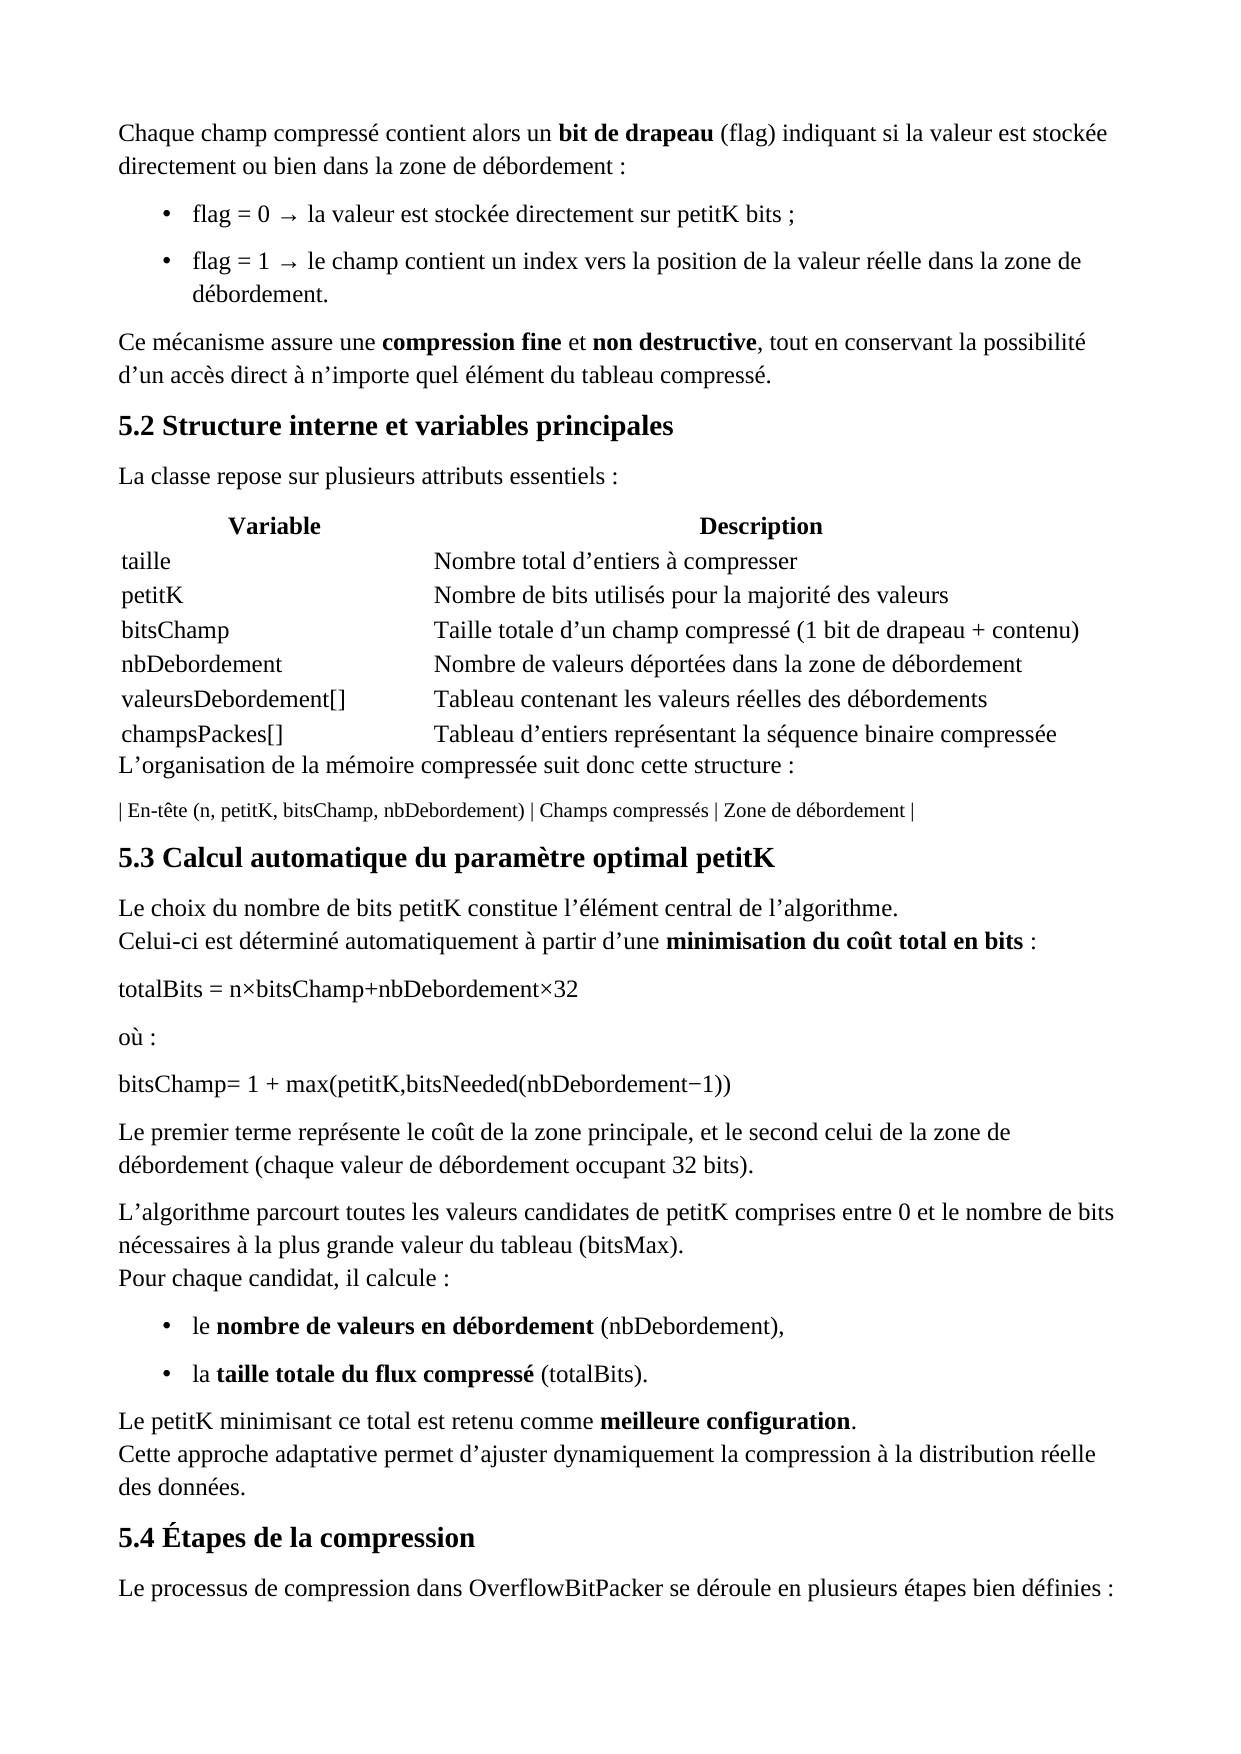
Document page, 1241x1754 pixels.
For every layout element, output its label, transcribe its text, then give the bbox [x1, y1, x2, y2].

text totalBits = n×bitsChamp+nbDebordement×32 [118, 974, 1122, 1003]
table_cell Nombre de valeurs déportées dans la zone de débordement [431, 647, 1092, 681]
text où : [118, 1022, 1122, 1050]
list la taille totale du flux compressé (totalBits). [162, 1359, 1122, 1387]
table_cell Nombre total d’entiers à compresser [431, 543, 1092, 577]
text bitsChamp= 1 + max⁡(petitK,bitsNeeded(nbDebordement−1)) [118, 1069, 1122, 1098]
table_cell petitK [118, 578, 431, 612]
table_cell valeursDebordement[] [118, 681, 431, 716]
table_cell taille [118, 543, 431, 577]
list le nombre de valeurs en débordement (nbDebordement), [162, 1311, 1122, 1340]
table_header Variable [118, 508, 431, 543]
table_cell Tableau contenant les valeurs réelles des débordements [431, 681, 1092, 716]
text Chaque champ compressé contient alors un bit de drapeau (flag) indiquant si la valeur est stockée directement ou bien dans la zone de débordement : [118, 118, 1122, 180]
table_cell Taille totale d’un champ compressé (1 bit de drapeau + contenu) [431, 612, 1092, 647]
table_cell nbDebordement [118, 647, 431, 681]
text Le processus de compression dans OverflowBitPacker se déroule en plusieurs étapes bien définies : [118, 1573, 1122, 1602]
text Ce mécanisme assure une compression fine et non destructive, tout en conservant la possibilité d’un accès direct à n’importe quel élément du tableau compressé. [118, 327, 1122, 389]
list flag = 1 → le champ contient un index vers la position de la valeur réelle dans la zone de débordement. [162, 246, 1122, 308]
table_cell Nombre de bits utilisés pour la majorité des valeurs [431, 578, 1092, 612]
table_cell Tableau d’entiers représentant la séquence binaire compressée [431, 716, 1092, 750]
text L’algorithme parcourt toutes les valeurs candidates de petitK comprises entre 0 et le nombre de bits nécessaires à la plus grande valeur du tableau (bitsMax). Pour chaque candidat, il calcule : [118, 1197, 1122, 1292]
table_header Description [431, 508, 1092, 543]
text | En-tête (n, petitK, bitsChamp, nbDebordement) | Champs compressés | Zone de débordement | [118, 798, 1122, 822]
subtitle 5.3 Calcul automatique du paramètre optimal petitK [118, 840, 1122, 874]
text La classe repose sur plusieurs attributs essentiels : [118, 461, 1122, 489]
subtitle 5.4 Étapes de la compression [118, 1520, 1122, 1553]
subtitle 5.2 Structure interne et variables principales [118, 408, 1122, 441]
table_cell bitsChamp [118, 612, 431, 647]
table_cell champsPackes[] [118, 716, 431, 750]
list flag = 0 → la valeur est stockée directement sur petitK bits ; [162, 199, 1122, 227]
text Le petitK minimisant ce total est retenu comme meilleure configuration. Cette approche adaptative permet d’ajuster dynamiquement la compression à la distribution réelle des données. [118, 1406, 1122, 1501]
text L’organisation de la mémoire compressée suit donc cette structure : [118, 750, 1122, 779]
text Le choix du nombre de bits petitK constitue l’élément central de l’algorithme. Celui-ci est déterminé automatiquement à partir d’une minimisation du coût total en bits : [118, 893, 1122, 955]
text Le premier terme représente le coût de la zone principale, et le second celui de la zone de débordement (chaque valeur de débordement occupant 32 bits). [118, 1117, 1122, 1178]
